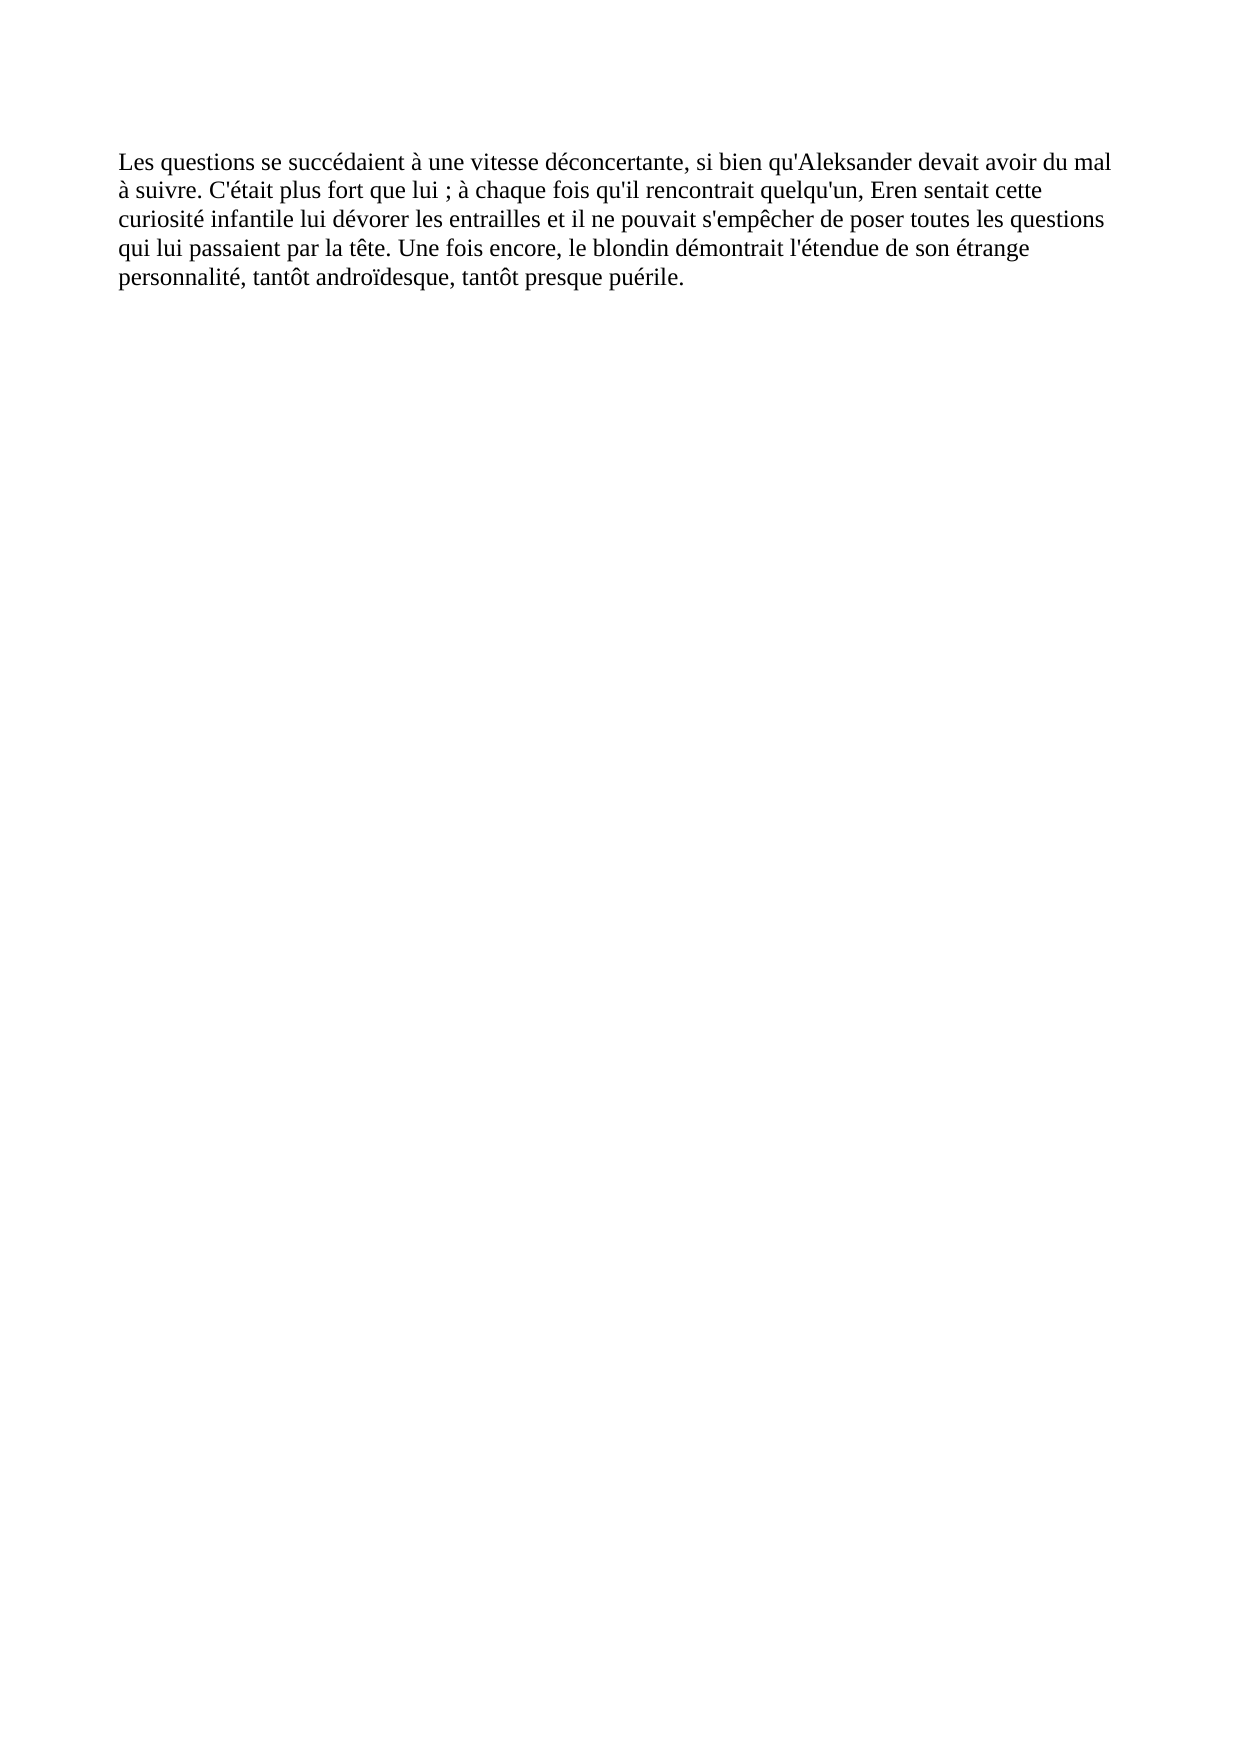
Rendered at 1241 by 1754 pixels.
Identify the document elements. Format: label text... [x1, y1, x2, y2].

text Les questions se succédaient à une vitesse déconcertante, si bien qu'Aleksander devait avoir du mal à suivre. C'était plus fort que lui ; à chaque fois qu'il rencontrait quelqu'un, Eren sentait cette curiosité infantile lui dévorer les entrailles et il ne pouvait s'empêcher de poser toutes les questions qui lui passaient par la tête. Une fois encore, le blondin démontrait l'étendue de son étrange personnalité, tantôt androïdesque, tantôt presque puérile. [118, 147, 1122, 291]
